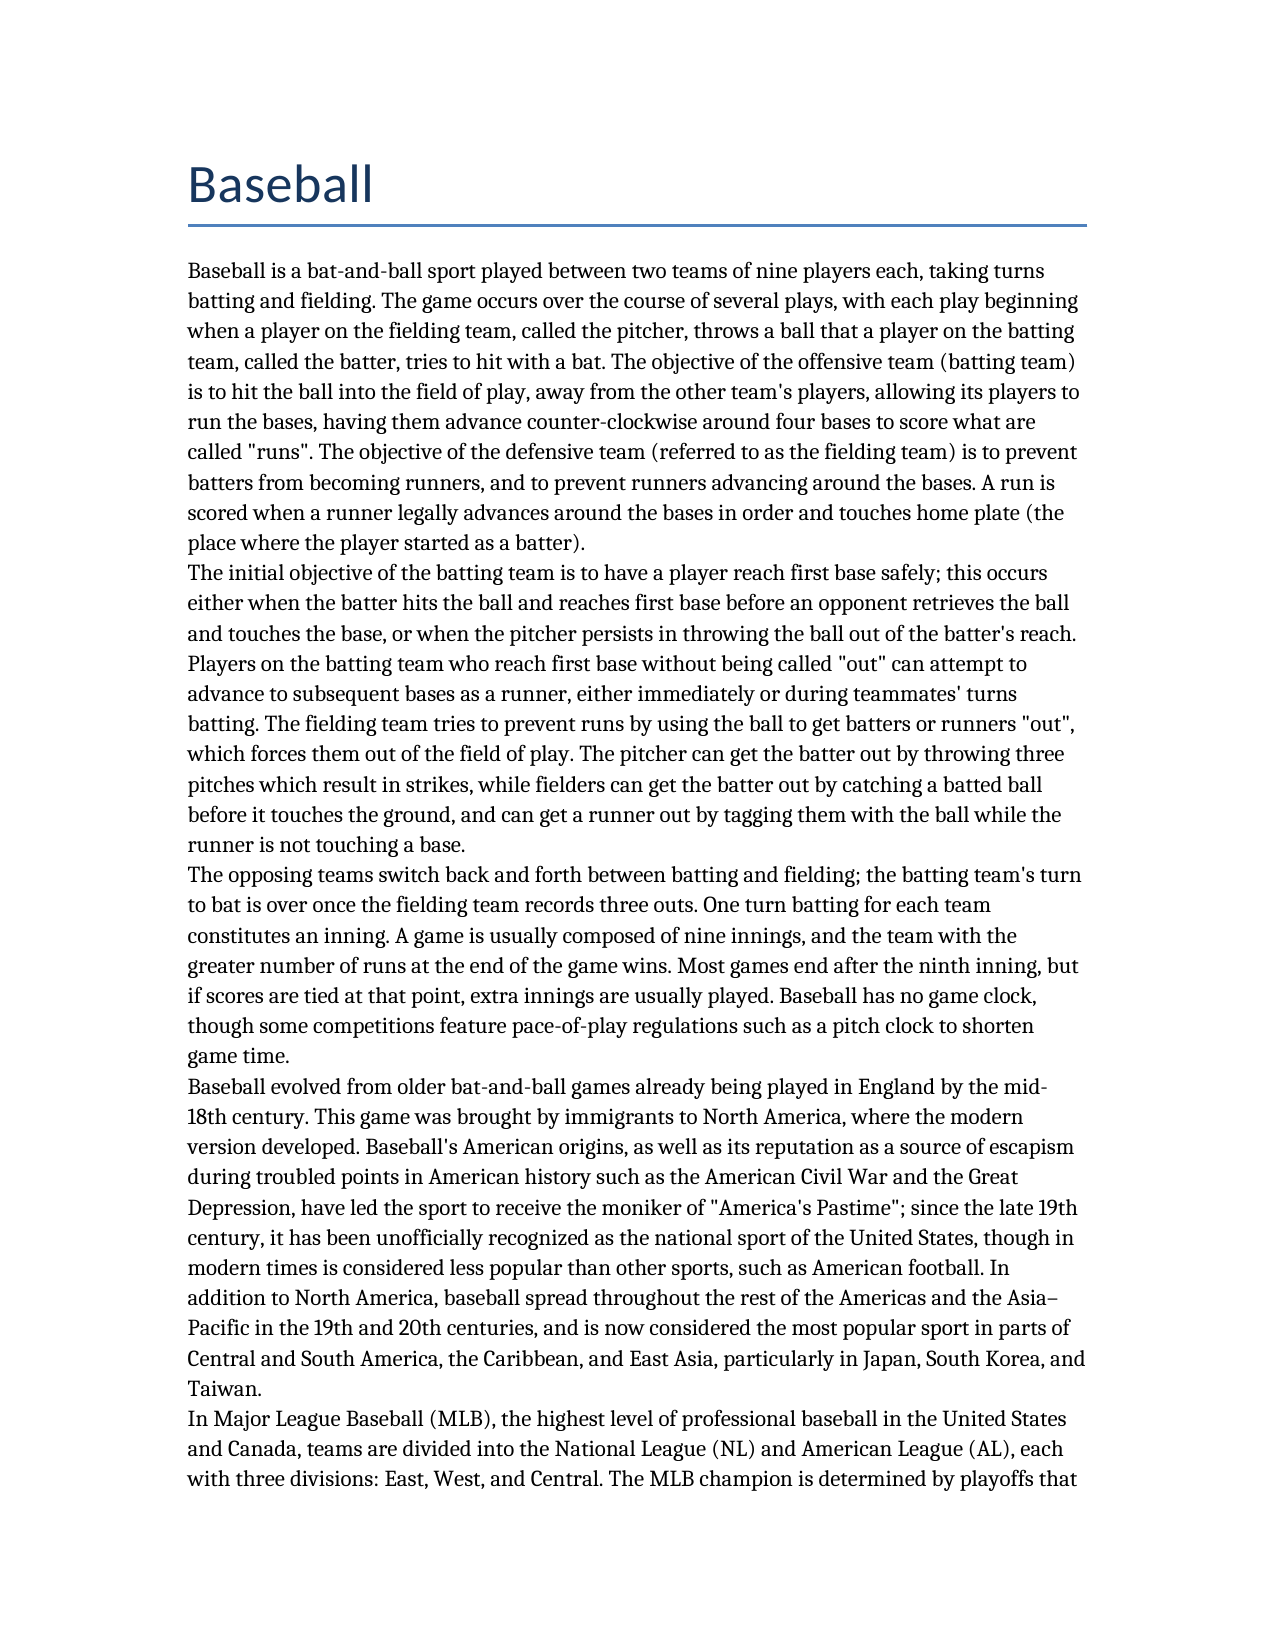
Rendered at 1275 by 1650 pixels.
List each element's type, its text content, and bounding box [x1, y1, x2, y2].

text Baseball is a bat-and-ball sport played between two teams of nine players each, taking turns batting and fielding. The game occurs over the course of several plays, with each play beginning when a player on the fielding team, called the pitcher, throws a ball that a player on the batting team, called the batter, tries to hit with a bat. The objective of the offensive team (batting team) is to hit the ball into the field of play, away from the other team's players, allowing its players to run the bases, having them advance counter-clockwise around four bases to score what are called "runs". The objective of the defensive team (referred to as the fielding team) is to prevent batters from becoming runners, and to prevent runners advancing around the bases. A run is scored when a runner legally advances around the bases in order and touches home plate (the place where the player started as a batter). The initial objective of the batting team is to have a player reach first base safely; this occurs either when the batter hits the ball and reaches first base before an opponent retrieves the ball and touches the base, or when the pitcher persists in throwing the ball out of the batter's reach. Players on the batting team who reach first base without being called "out" can attempt to advance to subsequent bases as a runner, either immediately or during teammates' turns batting. The fielding team tries to prevent runs by using the ball to get batters or runners "out", which forces them out of the field of play. The pitcher can get the batter out by throwing three pitches which result in strikes, while fielders can get the batter out by catching a batted ball before it touches the ground, and can get a runner out by tagging them with the ball while the runner is not touching a base. The opposing teams switch back and forth between batting and fielding; the batting team's turn to bat is over once the fielding team records three outs. One turn batting for each team constitutes an inning. A game is usually composed of nine innings, and the team with the greater number of runs at the end of the game wins. Most games end after the ninth inning, but if scores are tied at that point, extra innings are usually played. Baseball has no game clock, though some competitions feature pace-of-play regulations such as a pitch clock to shorten game time. Baseball evolved from older bat-and-ball games already being played in England by the mid-18th century. This game was brought by immigrants to North America, where the modern version developed. Baseball's American origins, as well as its reputation as a source of escapism during troubled points in American history such as the American Civil War and the Great Depression, have led the sport to receive the moniker of "America's Pastime"; since the late 19th century, it has been unofficially recognized as the national sport of the United States, though in modern times is considered less popular than other sports, such as American football. In addition to North America, baseball spread throughout the rest of the Americas and the Asia–Pacific in the 19th and 20th centuries, and is now considered the most popular sport in parts of Central and South America, the Caribbean, and East Asia, particularly in Japan, South Korea, and Taiwan. In Major League Baseball (MLB), the highest level of professional baseball in the United States and Canada, teams are divided into the National League (NL) and American League (AL), each with three divisions: East, West, and Central. The MLB champion is determined by playoffs that [187, 258, 1087, 1492]
title Baseball [187, 150, 1087, 227]
